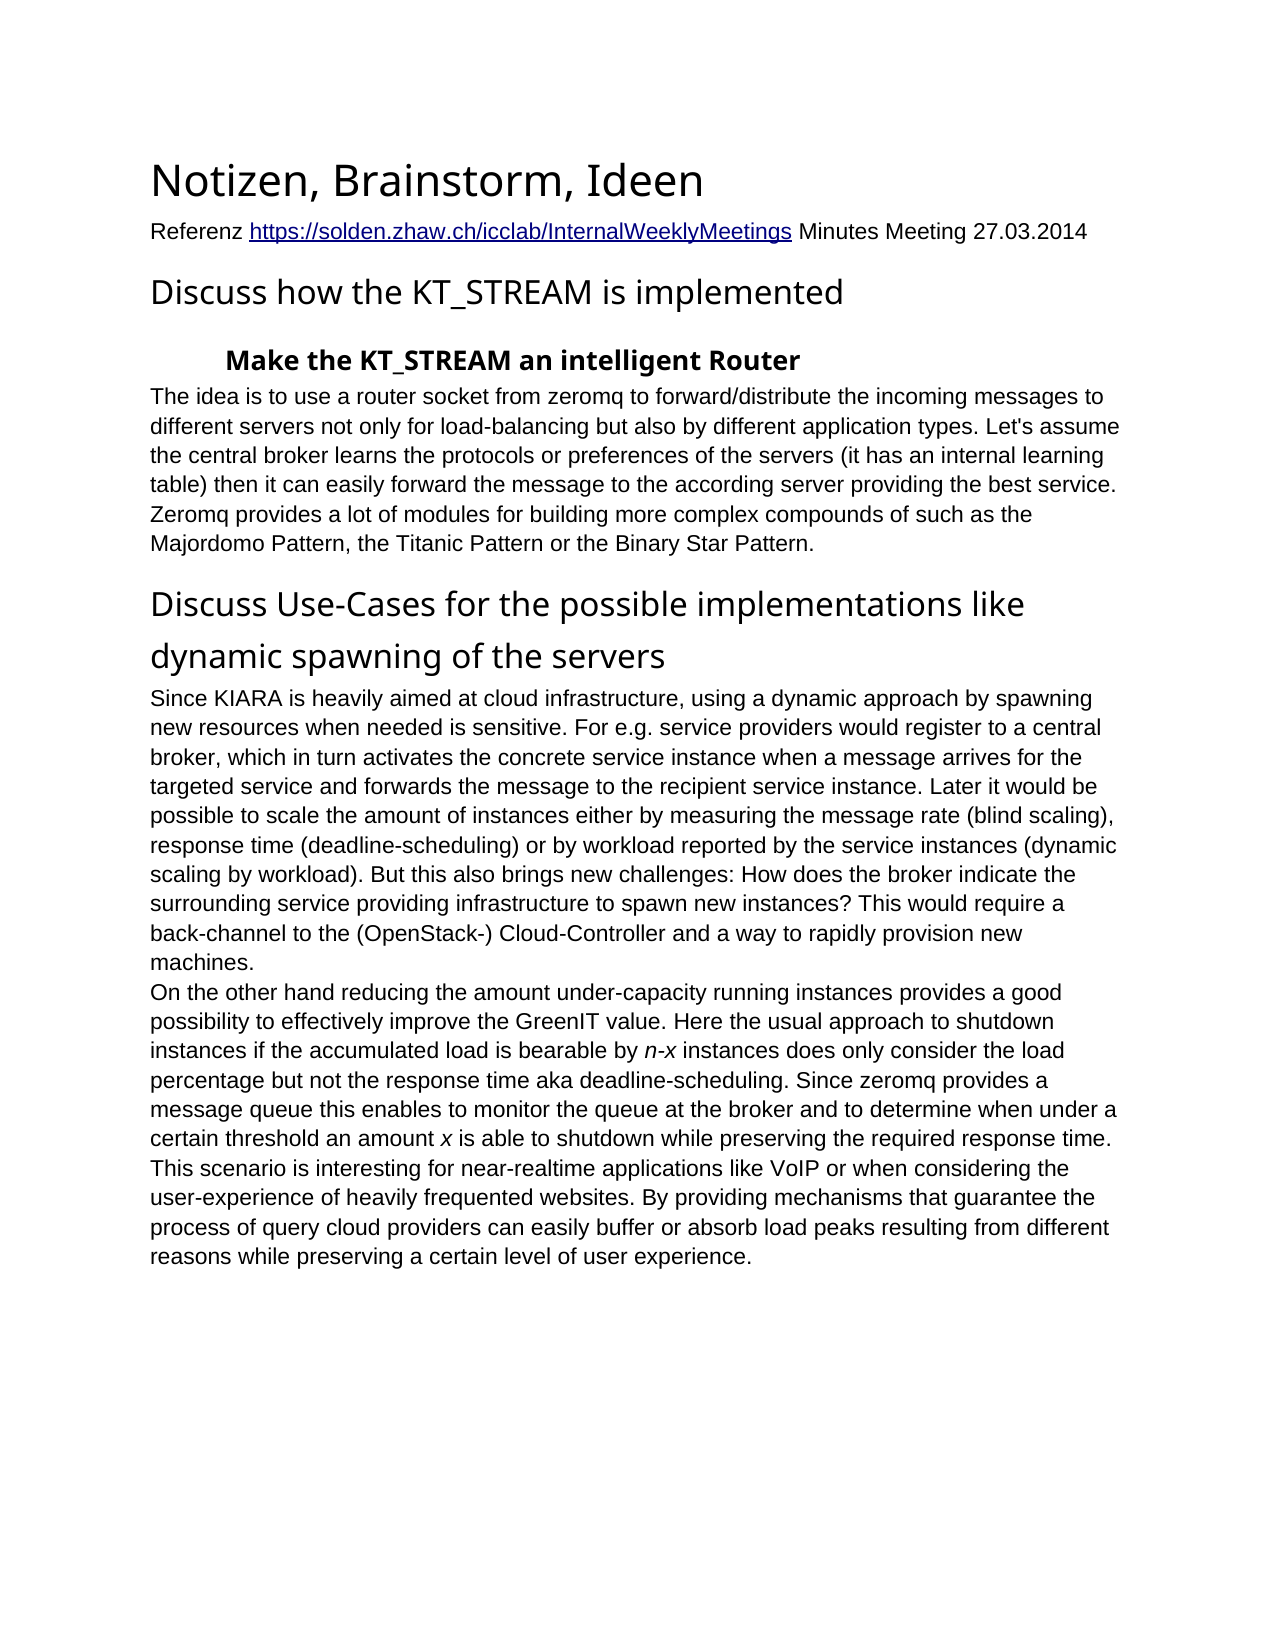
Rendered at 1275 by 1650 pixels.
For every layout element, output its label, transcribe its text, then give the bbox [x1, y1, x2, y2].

subtitle Discuss how the KT_STREAM is implemented [150, 269, 1125, 314]
subtitle Discuss Use-Cases for the possible implementations like dynamic spawning of the servers [150, 581, 1125, 679]
text Referenz https://solden.zhaw.ch/icclab/InternalWeeklyMeetings Minutes Meeting 27.03.2014 [150, 218, 1125, 244]
text On the other hand reducing the amount under-capacity running instances provides a good possibility to effectively improve the GreenIT value. Here the usual approach to shutdown instances if the accumulated load is bearable by n-x instances does only consider the load percentage but not the response time aka deadline-scheduling. Since zeromq provides a message queue this enables to monitor the queue at the broker and to determine when under a certain threshold an amount x is able to shutdown while preserving the required response time. This scenario is interesting for near-realtime applications like VoIP or when considering the user-experience of heavily frequented websites. By providing mechanisms that guarantee the process of query cloud providers can easily buffer or absorb load peaks resulting from different reasons while preserving a certain level of user experience. [150, 979, 1125, 1269]
text The idea is to use a router socket from zeromq to forward/distribute the incoming messages to different servers not only for load-balancing but also by different application types. Let's assume the central broker learns the protocols or preferences of the servers (it has an internal learning table) then it can easily forward the message to the according server providing the best service. Zeromq provides a lot of modules for building more complex compounds of such as the Majordomo Pattern, the Titanic Pattern or the Binary Star Pattern. [150, 384, 1125, 557]
title Notizen, Brainstorm, Ideen [150, 150, 1125, 209]
text Since KIARA is heavily aimed at cloud infrastructure, using a dynamic approach by spawning new resources when needed is sensitive. For e.g. service providers would register to a central broker, which in turn activates the concrete service instance when a message arrives for the targeted service and forwards the message to the recipient service instance. Later it would be possible to scale the amount of instances either by measuring the message rate (blind scaling), response time (deadline-scheduling) or by workload reported by the service instances (dynamic scaling by workload). But this also brings new challenges: How does the broker indicate the surrounding service providing infrastructure to spawn new instances? This would require a back-channel to the (OpenStack-) Cloud-Controller and a way to rapidly provision new machines. [150, 686, 1125, 976]
subtitle Make the KT_STREAM an intelligent Router [225, 342, 1125, 378]
